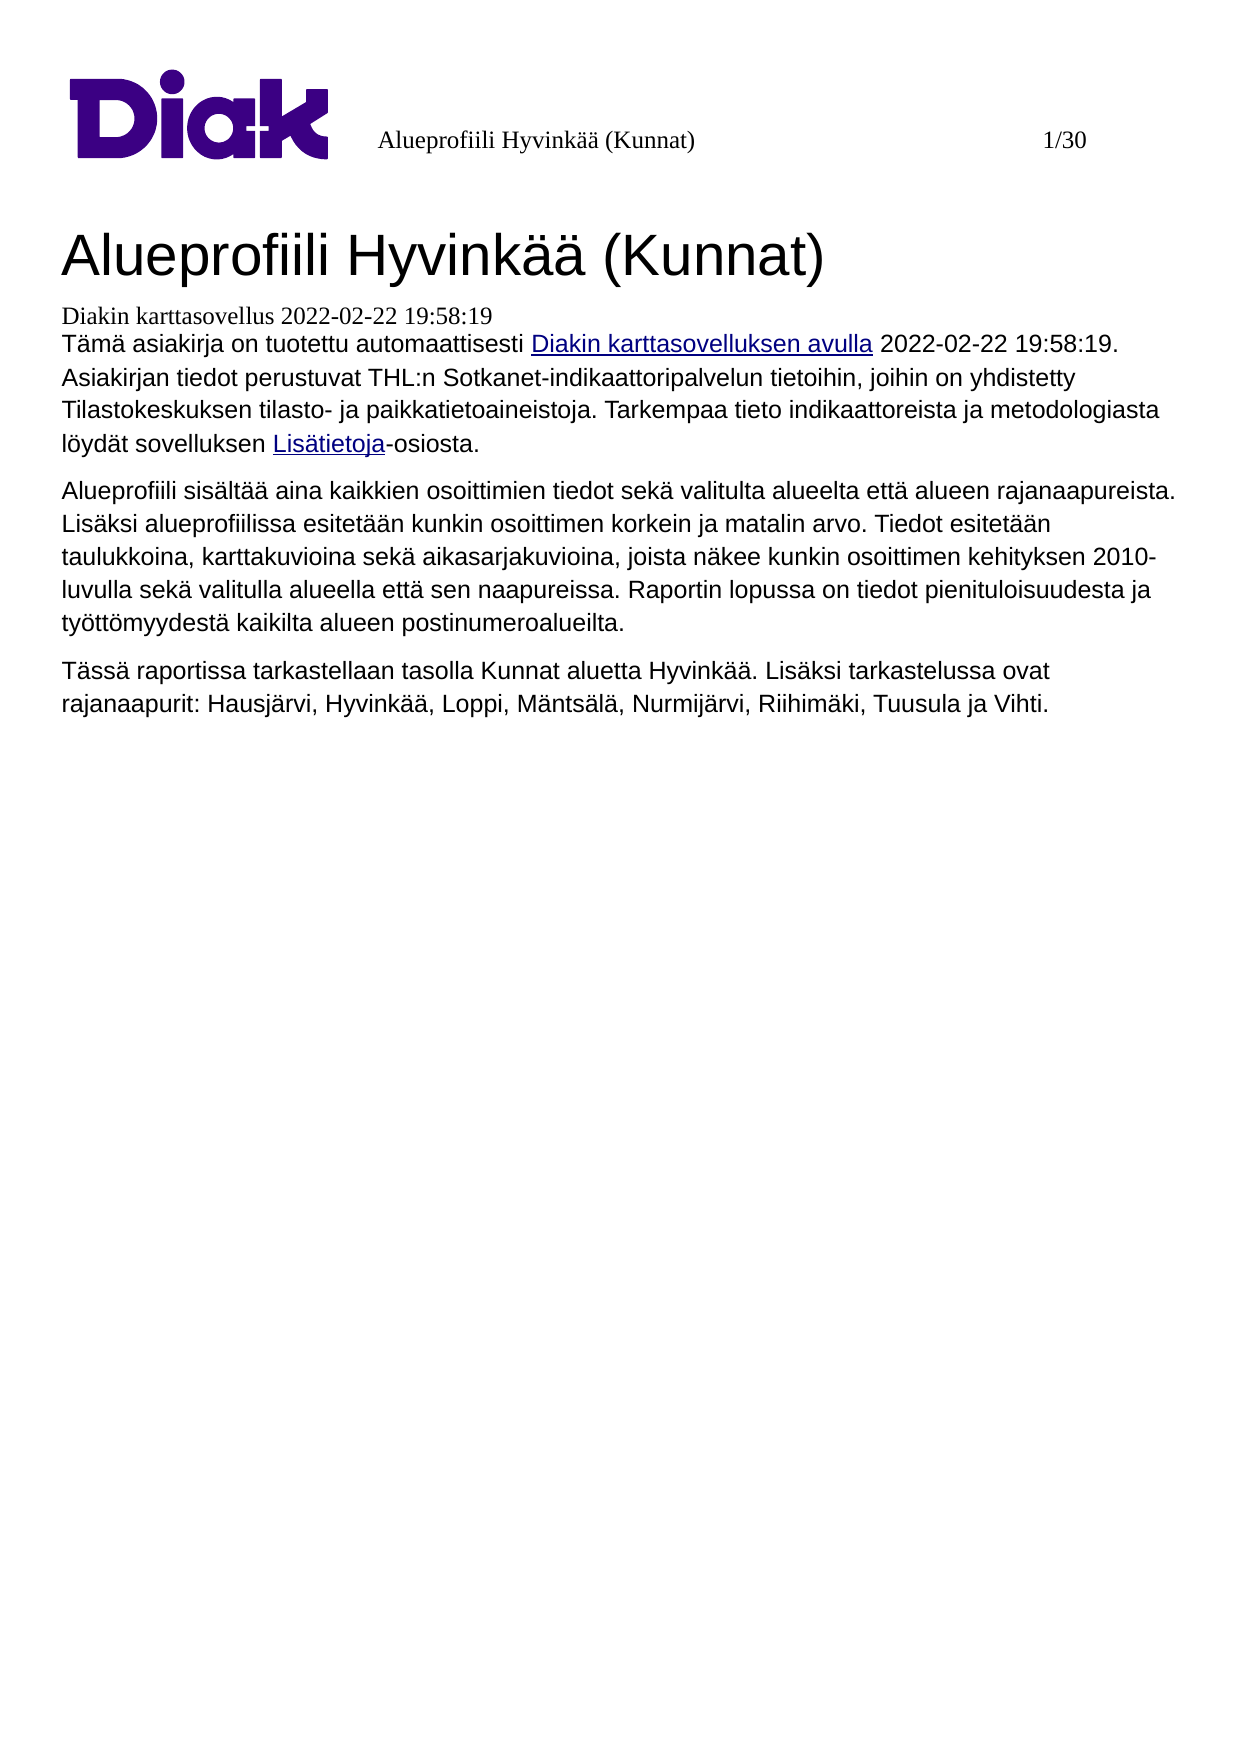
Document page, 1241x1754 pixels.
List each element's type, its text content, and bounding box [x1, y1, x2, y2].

text Diakin karttasovellus 2022-02-22 19:58:19 [61, 301, 1179, 329]
title Alueprofiili Hyvinkää (Kunnat) [61, 221, 1179, 288]
text Alueprofiili sisältää aina kaikkien osoittimien tiedot sekä valitulta alueelta että alueen rajanaapureista. Lisäksi alueprofiilissa esitetään kunkin osoittimen korkein ja matalin arvo. Tiedot esitetään taulukkoina, karttakuvioina sekä aikasarjakuvioina, joista näkee kunkin osoittimen kehityksen 2010-luvulla sekä valitulla alueella että sen naapureissa. Raportin lopussa on tiedot pienituloisuudesta ja työttömyydestä kaikilta alueen postinumeroalueilta. [61, 476, 1179, 637]
text Tässä raportissa tarkastellaan tasolla Kunnat aluetta Hyvinkää. Lisäksi tarkastelussa ovat rajanaapurit: Hausjärvi, Hyvinkää, Loppi, Mäntsälä, Nurmijärvi, Riihimäki, Tuusula ja Vihti. [61, 656, 1179, 718]
text Tämä asiakirja on tuotettu automaattisesti Diakin karttasovelluksen avulla 2022-02-22 19:58:19. Asiakirjan tiedot perustuvat THL:n Sotkanet-indikaattoripalvelun tietoihin, joihin on yhdistetty Tilastokeskuksen tilasto- ja paikkatietoaineistoja. Tarkempaa tieto indikaattoreista ja metodologiasta löydät sovelluksen Lisätietoja-osiosta. [61, 329, 1179, 457]
